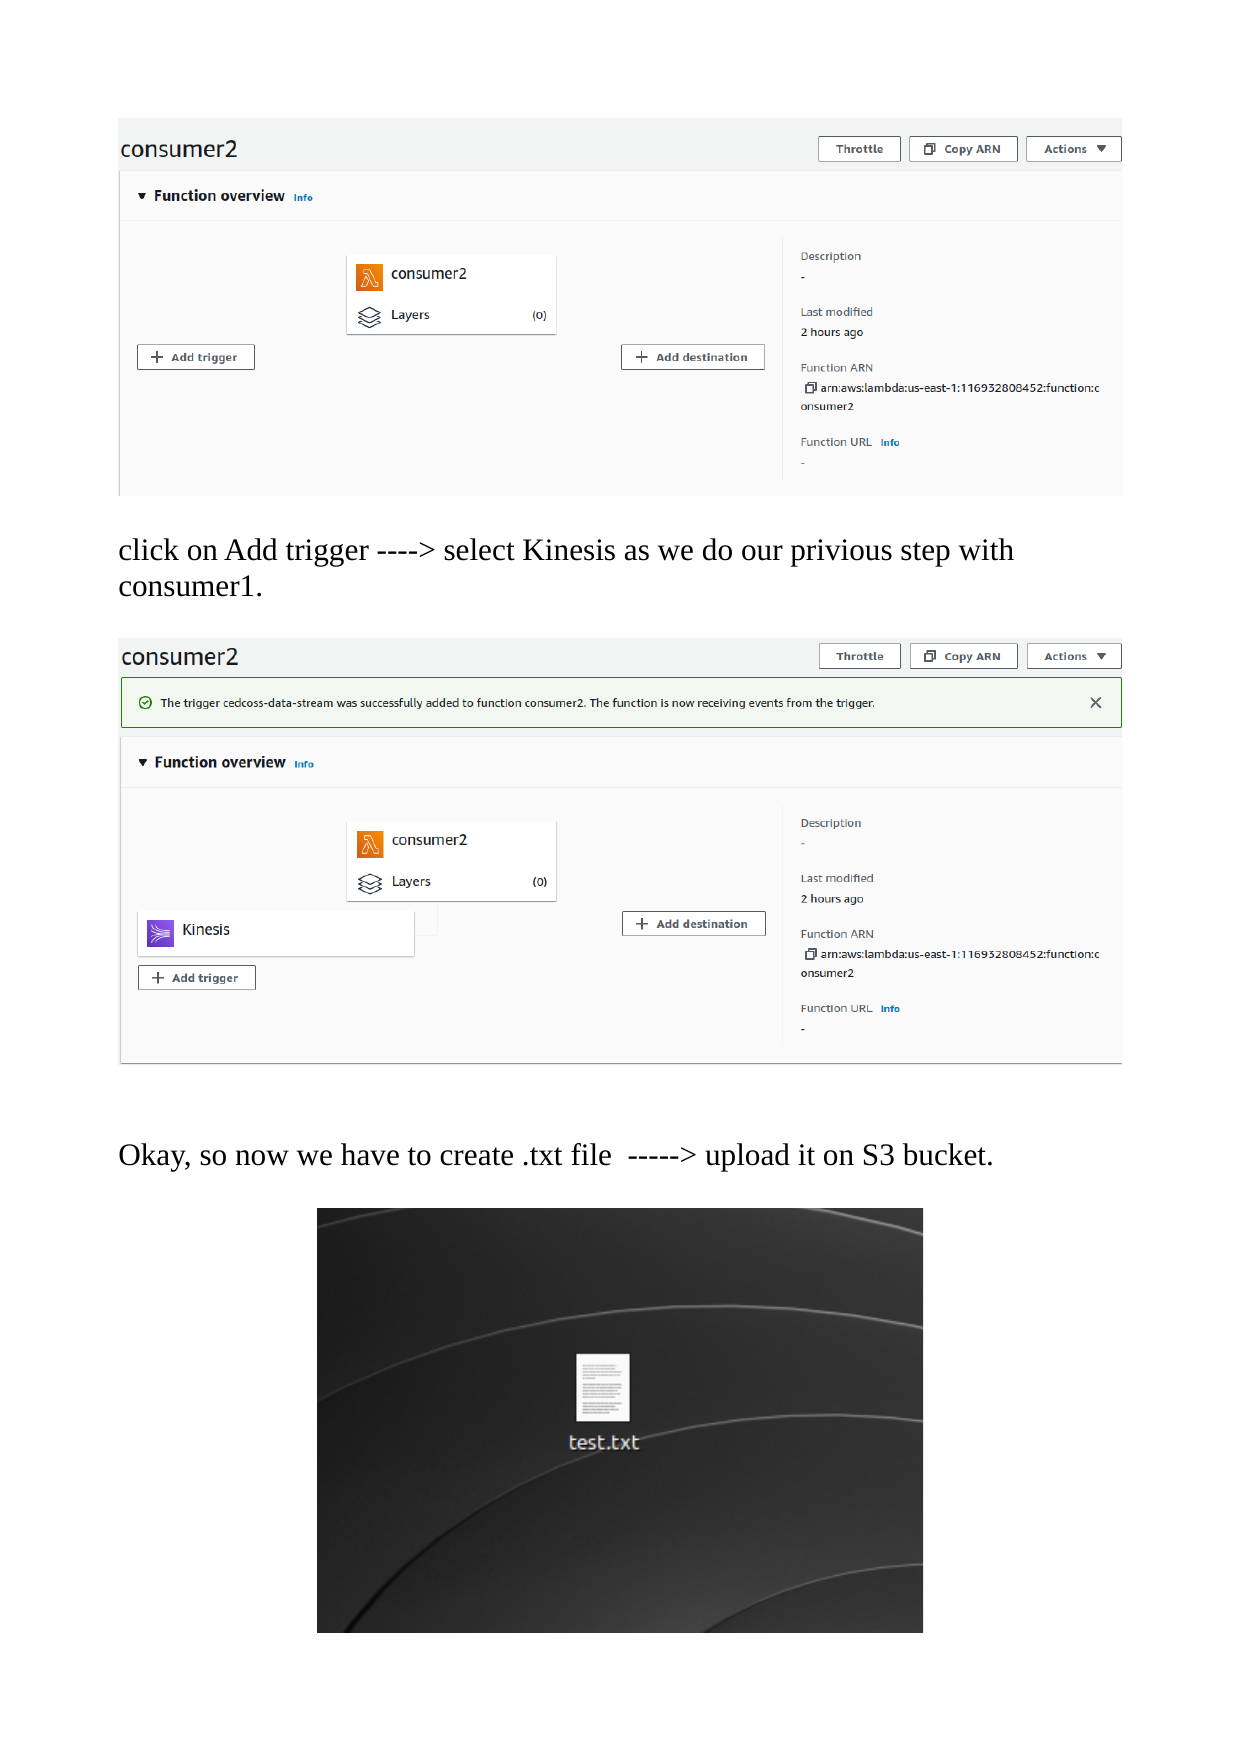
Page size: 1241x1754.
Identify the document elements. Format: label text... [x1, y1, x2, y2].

text click on Add trigger ----> select Kinesis as we do our privious step with consumer1. [118, 531, 1122, 603]
picture [317, 1208, 924, 1633]
text Okay, so now we have to create .txt file -----> upload it on S3 bucket. [118, 1136, 1122, 1172]
picture [118, 638, 1123, 1065]
picture [118, 118, 1123, 496]
